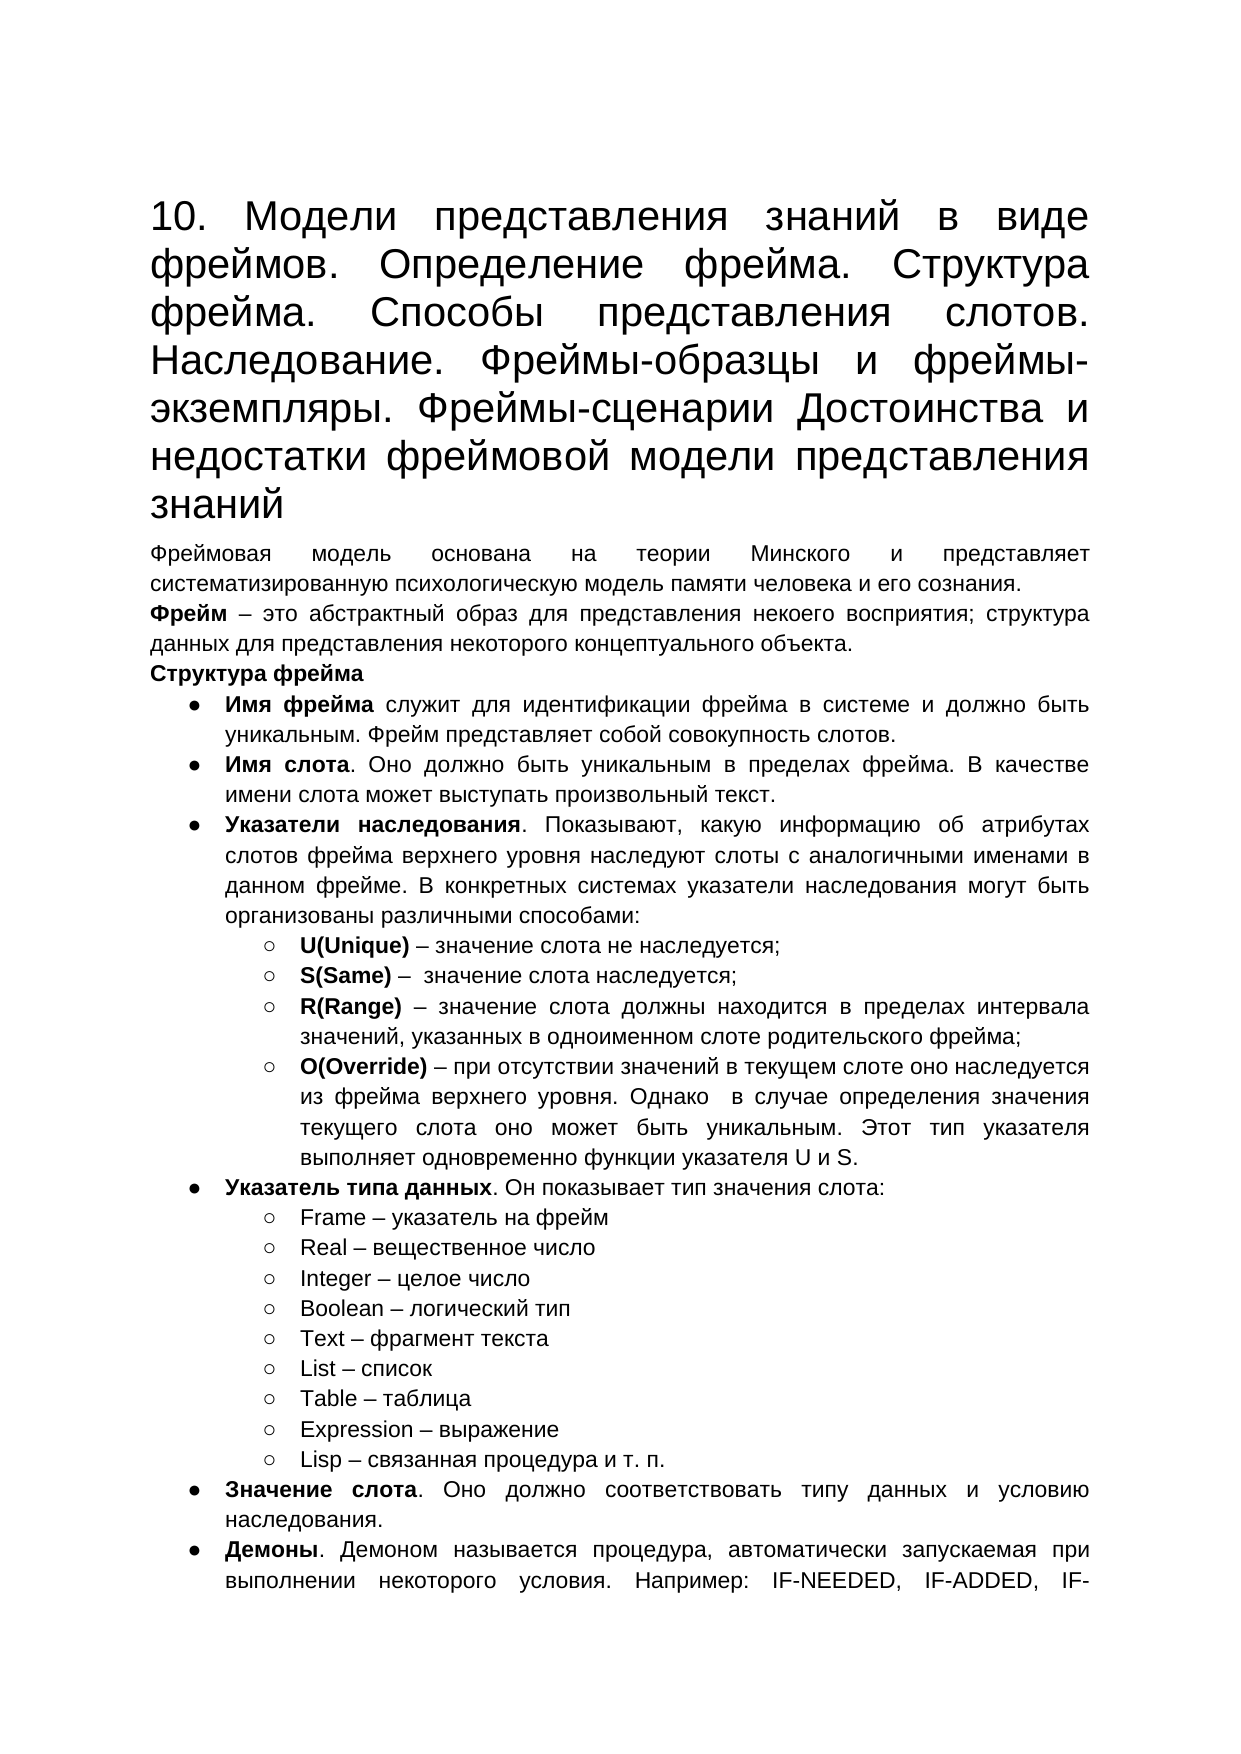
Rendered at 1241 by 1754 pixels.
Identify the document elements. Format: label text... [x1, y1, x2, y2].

list Text – фрагмент текста [262, 1325, 1090, 1351]
list Frame – указатель на фрейм [262, 1204, 1090, 1231]
text Фрейм – это абстрактный образ для представления некоего восприятия; структура данных для представления некоторого концептуального объекта. [150, 600, 1090, 657]
list List – список [262, 1355, 1090, 1382]
subtitle 10. Модели представления знаний в виде фреймов. Определение фрейма. Структура фрейма. Способы представления слотов. Наследование. Фреймы-образцы и фреймы-экземпляры. Фреймы-сценарии Достоинства и недостатки фреймовой модели представления знаний [150, 192, 1090, 527]
list U(Unique) – значение слота не наследуется; [262, 932, 1090, 959]
list Expression – выражение [262, 1416, 1090, 1442]
list Указатели наследования. Показывают, какую информацию об атрибутах слотов фрейма верхнего уровня наследуют слоты с аналогичными именами в данном фрейме. В конкретных системах указатели наследования могут быть организованы различными способами: [187, 811, 1090, 928]
list Имя фрейма служит для идентификации фрейма в системе и должно быть уникальным. Фрейм представляет собой совокупность слотов. [187, 691, 1090, 747]
list Integer – целое число [262, 1264, 1090, 1291]
list S(Same) – значение слота наследуется; [262, 962, 1090, 989]
list Имя слота. Оно должно быть уникальным в пределах фрейма. В качестве имени слота может выступать произвольный текст. [187, 751, 1090, 808]
list Lisp – связанная процедура и т. п. [262, 1446, 1090, 1472]
list Демоны. Демоном называется процедура, автоматически запускаемая при выполнении некоторого условия. Например: IF-NEEDED, IF-ADDED, IF- [187, 1536, 1090, 1593]
list Указатель типа данных. Он показывает тип значения слота: [187, 1174, 1090, 1200]
text Структура фрейма [150, 660, 1090, 687]
list Real – вещественное число [262, 1234, 1090, 1261]
list O(Override) – при отсутствии значений в текущем слоте оно наследуется из фрейма верхнего уровня. Однако в случае определения значения текущего слота оно может быть уникальным. Этот тип указателя выполняет одновременно функции указателя U и S. [262, 1053, 1090, 1170]
list Table – таблица [262, 1385, 1090, 1412]
list Значение слота. Оно должно соответствовать типу данных и условию наследования. [187, 1476, 1090, 1533]
list R(Range) – значение слота должны находится в пределах интервала значений, указанных в одноименном слоте родительского фрейма; [262, 993, 1090, 1049]
list Boolean – логический тип [262, 1295, 1090, 1321]
text Фреймовая модель основана на теории Минского и представляет систематизированную психологическую модель памяти человека и его сознания. [150, 539, 1090, 596]
